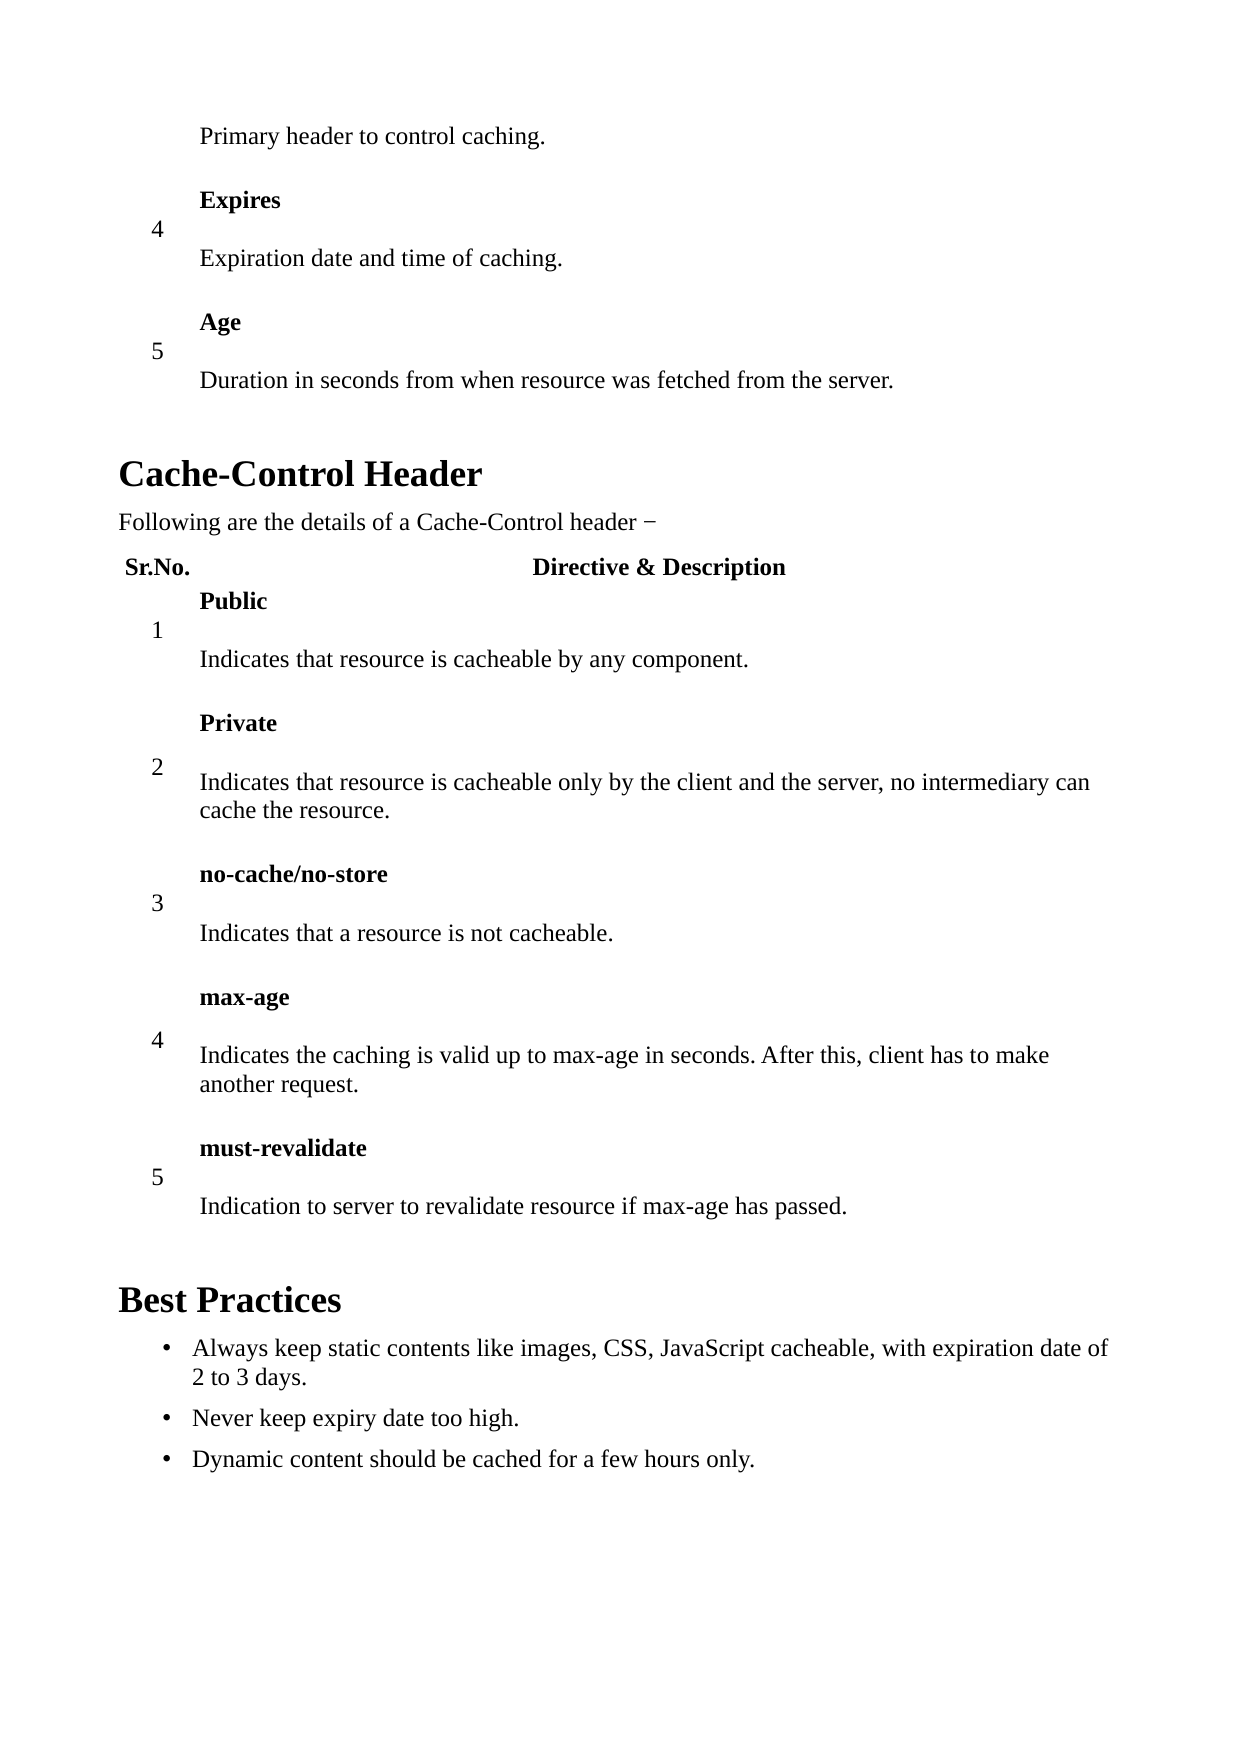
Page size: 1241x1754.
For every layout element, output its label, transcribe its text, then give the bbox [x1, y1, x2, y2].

table_cell 5 [118, 305, 196, 427]
subtitle Best Practices [118, 1277, 1122, 1320]
table_cell 4 [118, 979, 196, 1130]
table_cell 4 [118, 182, 196, 304]
table_cell [118, 118, 196, 182]
table_header Directive & Description [196, 549, 1122, 583]
table_cell Public Indicates that resource is cacheable by any component. [196, 583, 1122, 706]
table_header Sr.No. [118, 549, 196, 583]
table_cell Expires Expiration date and time of caching. [196, 182, 897, 304]
table_cell Age Duration in seconds from when resource was fetched from the server. [196, 305, 897, 427]
text Following are the details of a Cache-Control header − [118, 507, 1122, 536]
list Dynamic content should be cached for a few hours only. [162, 1444, 1122, 1473]
table_cell 5 [118, 1130, 196, 1252]
list Always keep static contents like images, CSS, JavaScript cacheable, with expiration date of 2 to 3 days. [162, 1333, 1122, 1390]
table_cell must-revalidate Indication to server to revalidate resource if max-age has passed. [196, 1130, 1122, 1252]
table_cell 2 [118, 706, 196, 857]
list Never keep expiry date too high. [162, 1403, 1122, 1432]
table_cell Primary header to control caching. [196, 118, 897, 182]
table_cell Private Indicates that resource is cacheable only by the client and the server, no intermediary can cache the resource. [196, 706, 1122, 857]
table_cell 1 [118, 583, 196, 706]
table_cell max-age Indicates the caching is valid up to max-age in seconds. After this, client has to make another request. [196, 979, 1122, 1130]
subtitle Cache-Control Header [118, 452, 1122, 495]
table_cell no-cache/no-store Indicates that a resource is not cacheable. [196, 857, 1122, 979]
table_cell 3 [118, 857, 196, 979]
